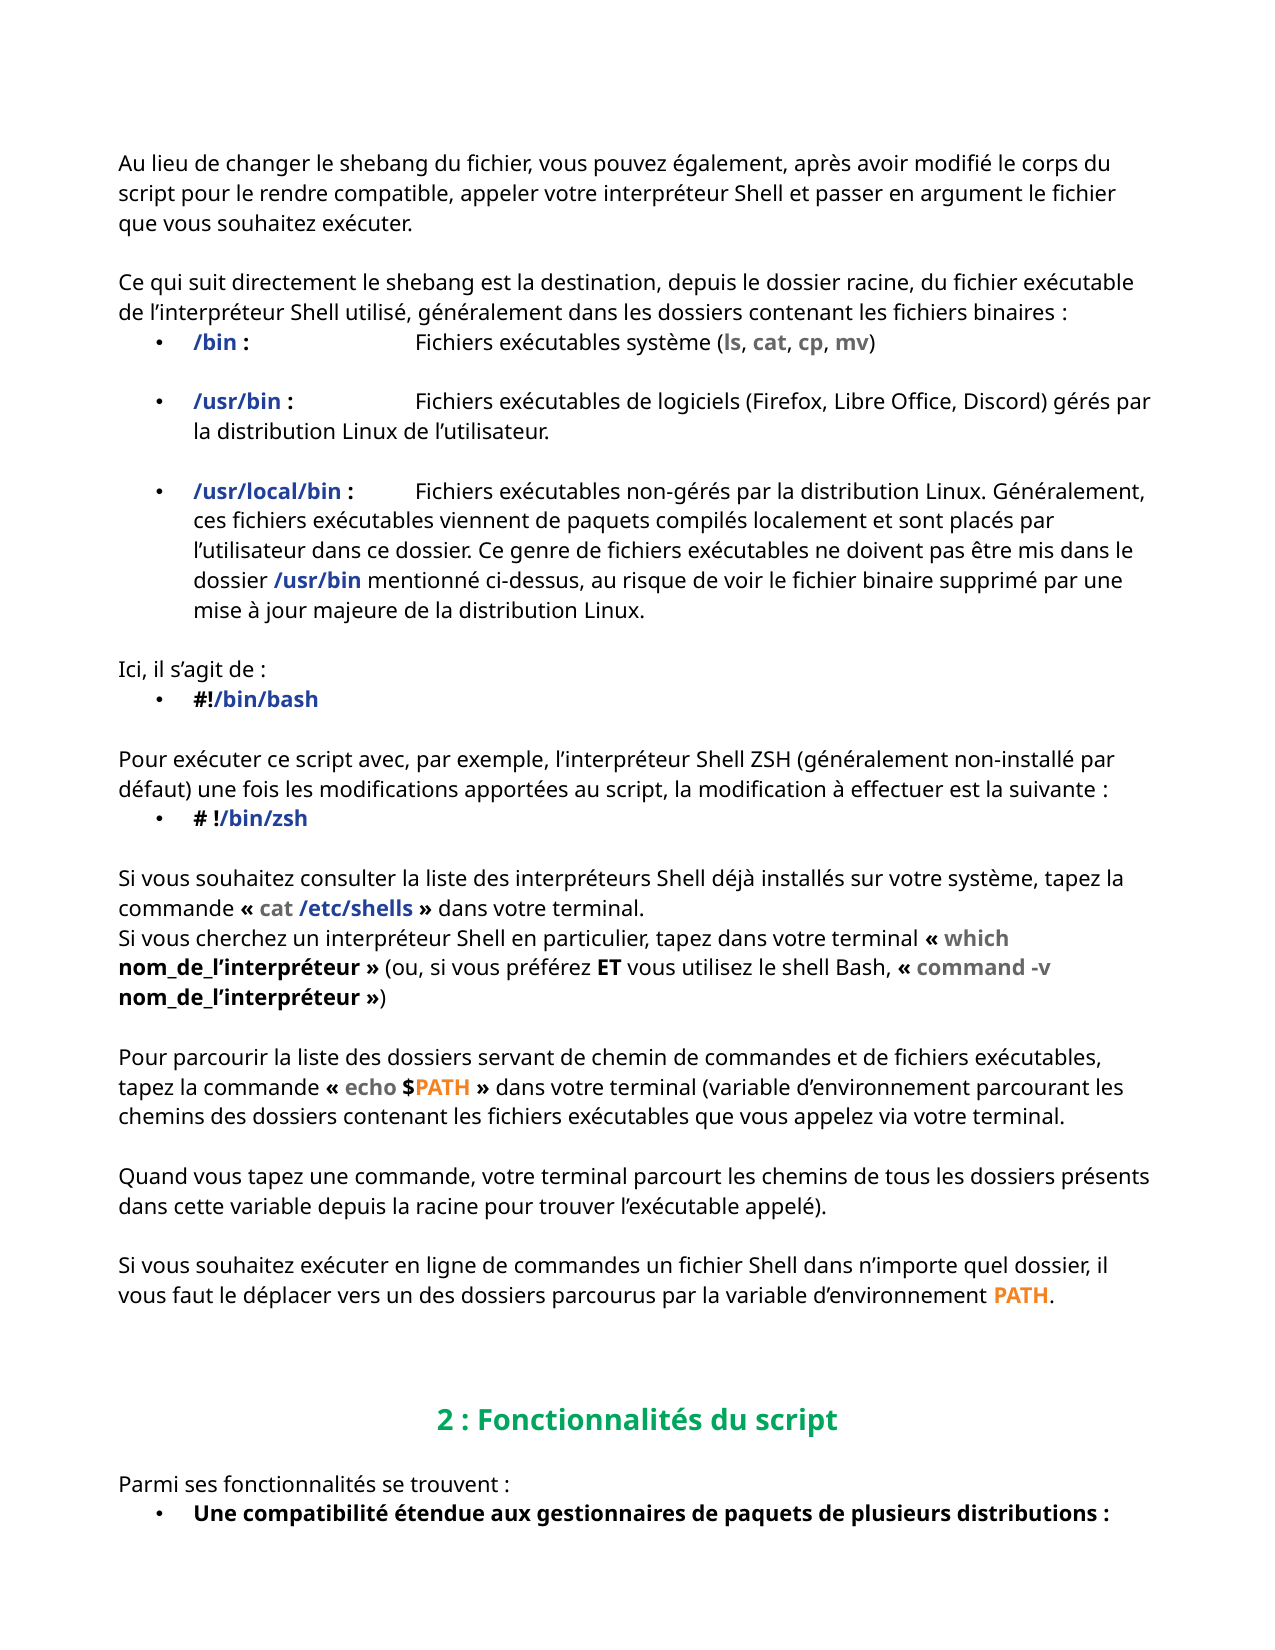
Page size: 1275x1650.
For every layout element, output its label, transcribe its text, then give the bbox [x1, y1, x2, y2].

text Pour exécuter ce script avec, par exemple, l’interpréteur Shell ZSH (généralement non-installé par défaut) une fois les modifications apportées au script, la modification à effectuer est la suivante : [118, 744, 1157, 803]
list /usr/local/bin : Fichiers exécutables non-gérés par la distribution Linux. Généralement, ces fichiers exécutables viennent de paquets compilés localement et sont placés par l’utilisateur dans ce dossier. Ce genre de fichiers exécutables ne doivent pas être mis dans le dossier /usr/bin mentionné ci-dessus, au risque de voir le fichier binaire supprimé par une mise à jour majeure de la distribution Linux. [156, 476, 1157, 624]
text Si vous cherchez un interpréteur Shell en particulier, tapez dans votre terminal « which nom_de_l’interpréteur » (ou, si vous préférez ET vous utilisez le shell Bash, « command -v nom_de_l’interpréteur ») [118, 922, 1157, 1012]
text Si vous souhaitez exécuter en ligne de commandes un fichier Shell dans n’importe quel dossier, il vous faut le déplacer vers un des dossiers parcourus par la variable d’environnement PATH. [118, 1250, 1157, 1310]
text Quand vous tapez une commande, votre terminal parcourt les chemins de tous les dossiers présents dans cette variable depuis la racine pour trouver l’exécutable appelé). [118, 1161, 1157, 1220]
text Pour parcourir la liste des dossiers servant de chemin de commandes et de fichiers exécutables, tapez la commande « echo $PATH » dans votre terminal (variable d’environnement parcourant les chemins des dossiers contenant les fichiers exécutables que vous appelez via votre terminal. [118, 1042, 1157, 1131]
text Parmi ses fonctionnalités se trouvent : [118, 1469, 1157, 1498]
list /bin : Fichiers exécutables système (ls, cat, cp, mv) [156, 327, 1157, 356]
text Ce qui suit directement le shebang est la destination, depuis le dossier racine, du fichier exécutable de l’interpréteur Shell utilisé, généralement dans les dossiers contenant les fichiers binaires : [118, 267, 1157, 327]
list Une compatibilité étendue aux gestionnaires de paquets de plusieurs distributions : [156, 1498, 1157, 1528]
text Au lieu de changer le shebang du fichier, vous pouvez également, après avoir modifié le corps du script pour le rendre compatible, appeler votre interpréteur Shell et passer en argument le fichier que vous souhaitez exécuter. [118, 148, 1157, 237]
list #!/bin/bash [156, 684, 1157, 714]
text Ici, il s’agit de : [118, 654, 1157, 684]
list /usr/bin : Fichiers exécutables de logiciels (Firefox, Libre Office, Discord) gérés par la distribution Linux de l’utilisateur. [156, 386, 1157, 446]
text 2 : Fonctionnalités du script [118, 1399, 1157, 1439]
list # !/bin/zsh [156, 803, 1157, 833]
text Si vous souhaitez consulter la liste des interpréteurs Shell déjà installés sur votre système, tapez la commande « cat /etc/shells » dans votre terminal. [118, 863, 1157, 922]
